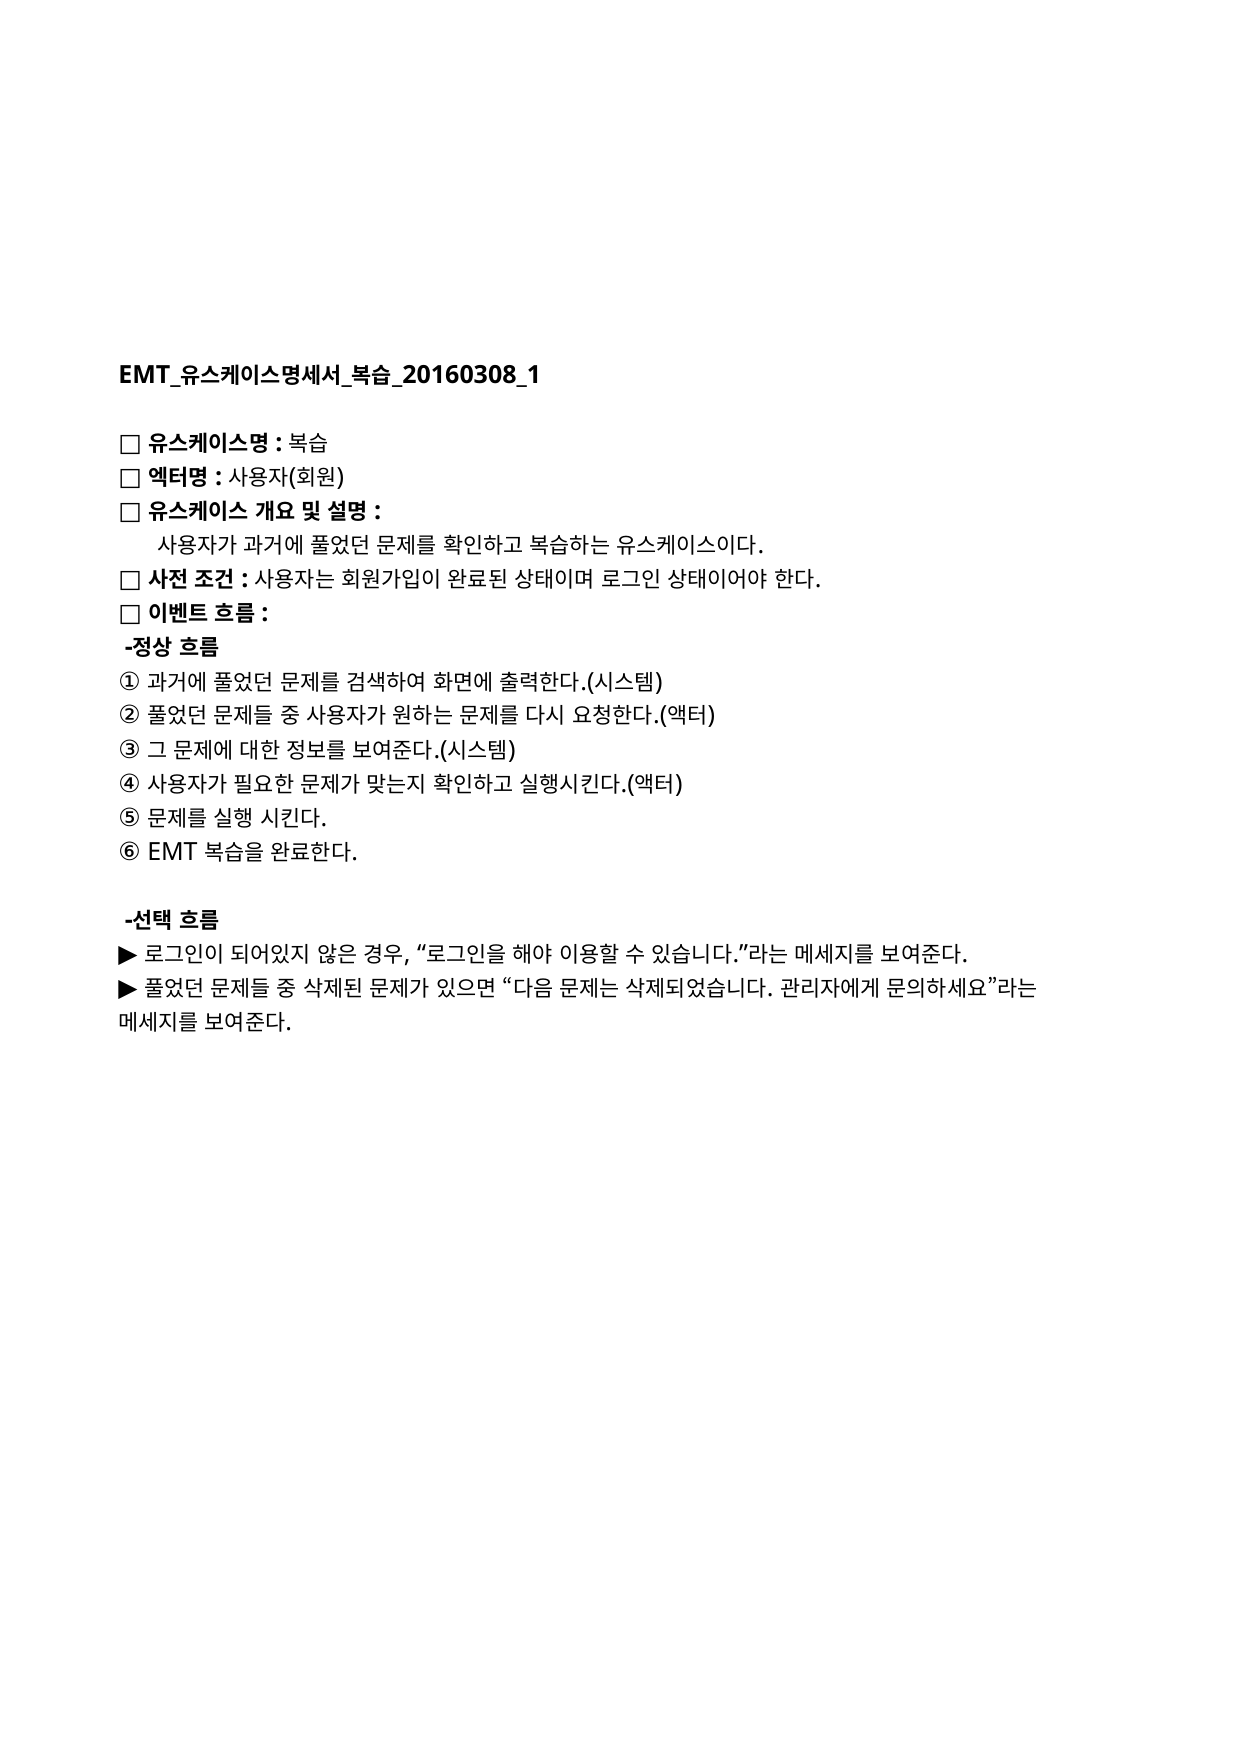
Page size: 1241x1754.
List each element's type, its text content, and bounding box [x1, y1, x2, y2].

text □ 사전 조건 : 사용자는 회원가입이 완료된 상태이며 로그인 상태이어야 한다. [118, 561, 1122, 595]
text -정상 흐름 [118, 629, 1122, 663]
text -선택 흐름 [118, 902, 1122, 936]
text ▶ 풀었던 문제들 중 삭제된 문제가 있으면 “다음 문제는 삭제되었습니다. 관리자에게 문의하세요”라는 메세지를 보여준다. [118, 970, 1122, 1038]
text ② 풀었던 문제들 중 사용자가 원하는 문제를 다시 요청한다.(액터) [118, 697, 1122, 731]
text ⑥ EMT 복습을 완료한다. [118, 833, 1122, 867]
text □ 이벤트 흐름 : [118, 595, 1122, 629]
text ③ 그 문제에 대한 정보를 보여준다.(시스템) [118, 731, 1122, 765]
text EMT_유스케이스명세서_복습_20160308_1 [118, 357, 1122, 391]
text □ 유스케이스명 : 복습 [118, 425, 1122, 459]
text ④ 사용자가 필요한 문제가 맞는지 확인하고 실행시킨다.(액터) [118, 765, 1122, 799]
text 사용자가 과거에 풀었던 문제를 확인하고 복습하는 유스케이스이다. [118, 527, 1122, 561]
text □ 유스케이스 개요 및 설명 : [118, 493, 1122, 527]
text ▶ 로그인이 되어있지 않은 경우, “로그인을 해야 이용할 수 있습니다.”라는 메세지를 보여준다. [118, 936, 1122, 970]
text ① 과거에 풀었던 문제를 검색하여 화면에 출력한다.(시스템) [118, 663, 1122, 697]
text ⑤ 문제를 실행 시킨다. [118, 799, 1122, 833]
text □ 엑터명 : 사용자(회원) [118, 459, 1122, 493]
